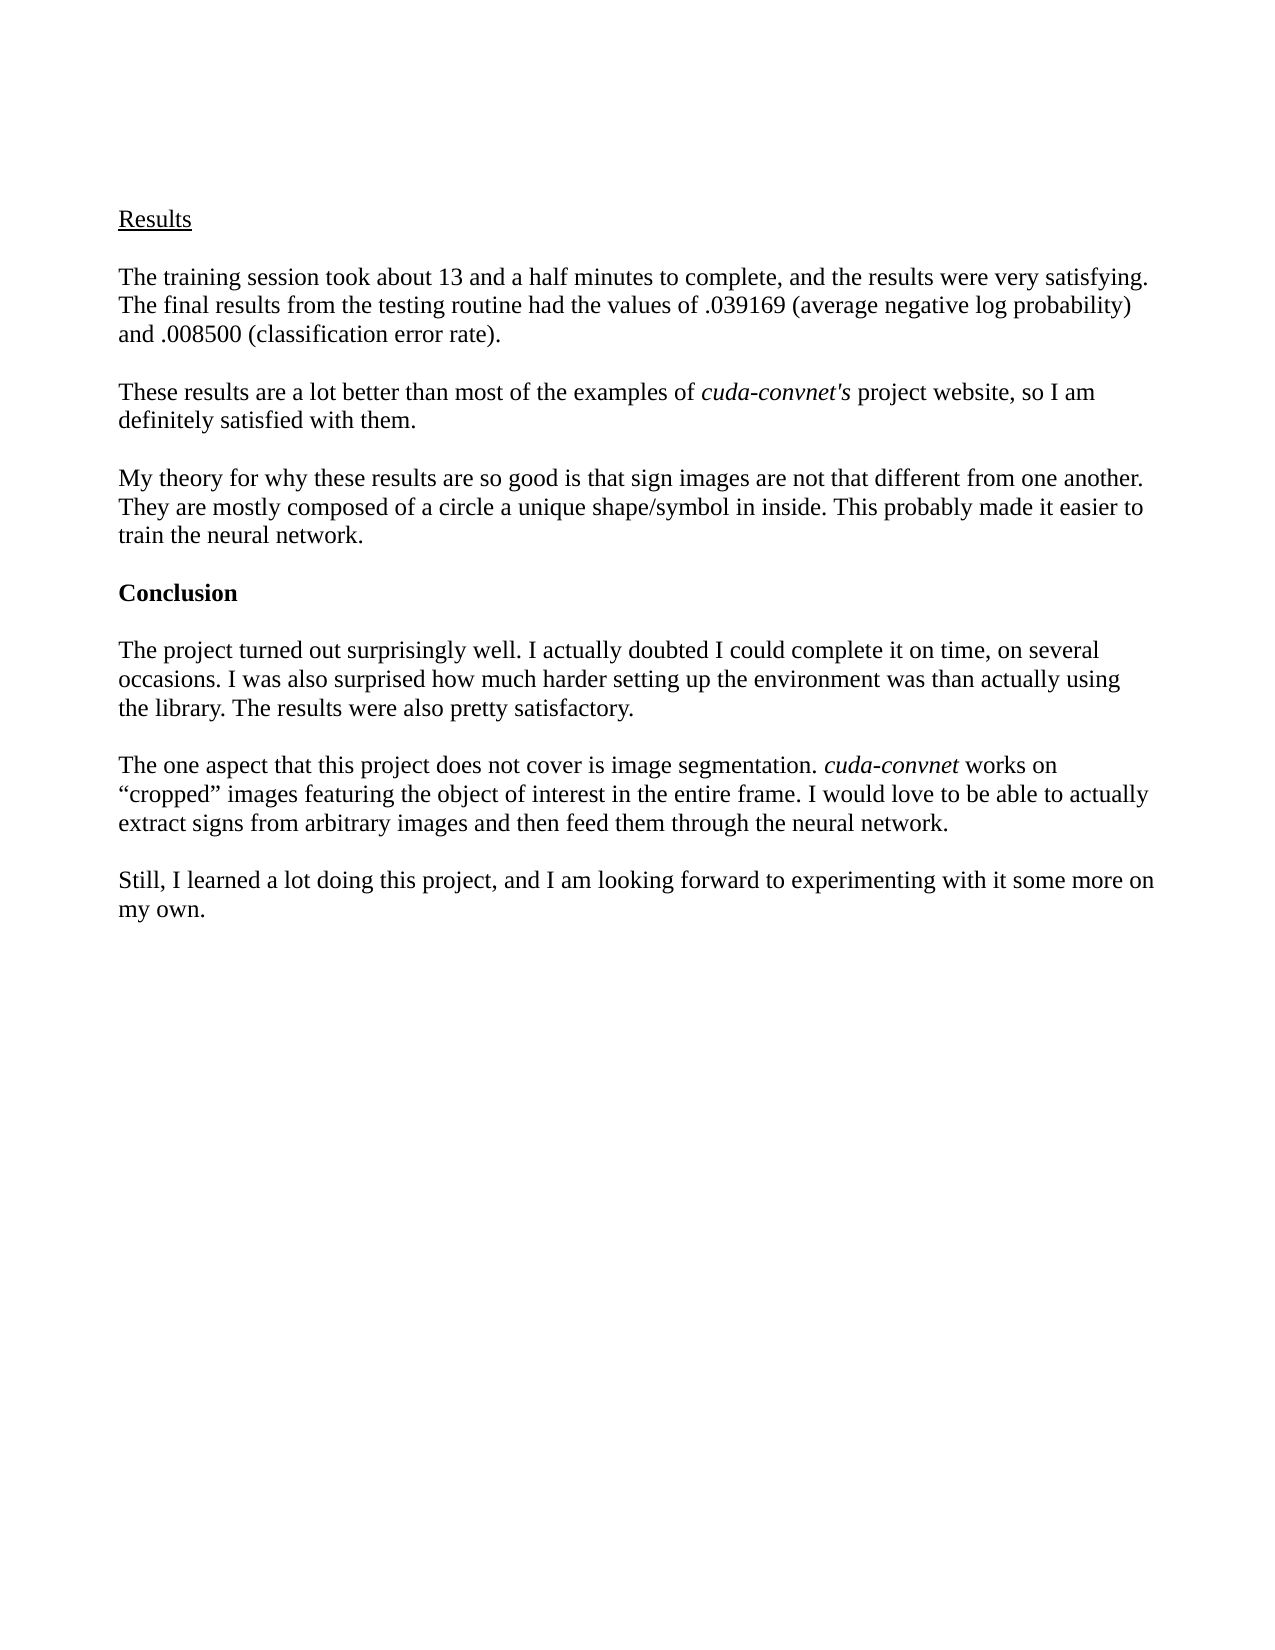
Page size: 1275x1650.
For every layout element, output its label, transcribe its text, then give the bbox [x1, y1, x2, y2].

text The one aspect that this project does not cover is image segmentation. cuda-convnet works on “cropped” images featuring the object of interest in the entire frame. I would love to be able to actually extract signs from arbitrary images and then feed them through the neural network. [118, 751, 1157, 837]
text The training session took about 13 and a half minutes to complete, and the results were very satisfying. The final results from the testing routine had the values of .039169 (average negative log probability) and .008500 (classification error rate). [118, 262, 1157, 348]
text Conclusion [118, 578, 1157, 607]
text Still, I learned a lot doing this project, and I am looking forward to experimenting with it some more on my own. [118, 866, 1157, 923]
text Results [118, 204, 1157, 233]
text These results are a lot better than most of the examples of cuda-convnet's project website, so I am definitely satisfied with them. [118, 377, 1157, 434]
text My theory for why these results are so good is that sign images are not that different from one another. They are mostly composed of a circle a unique shape/symbol in inside. This probably made it easier to train the neural network. [118, 463, 1157, 549]
text The project turned out surprisingly well. I actually doubted I could complete it on time, on several occasions. I was also surprised how much harder setting up the environment was than actually using the library. The results were also pretty satisfactory. [118, 636, 1157, 722]
